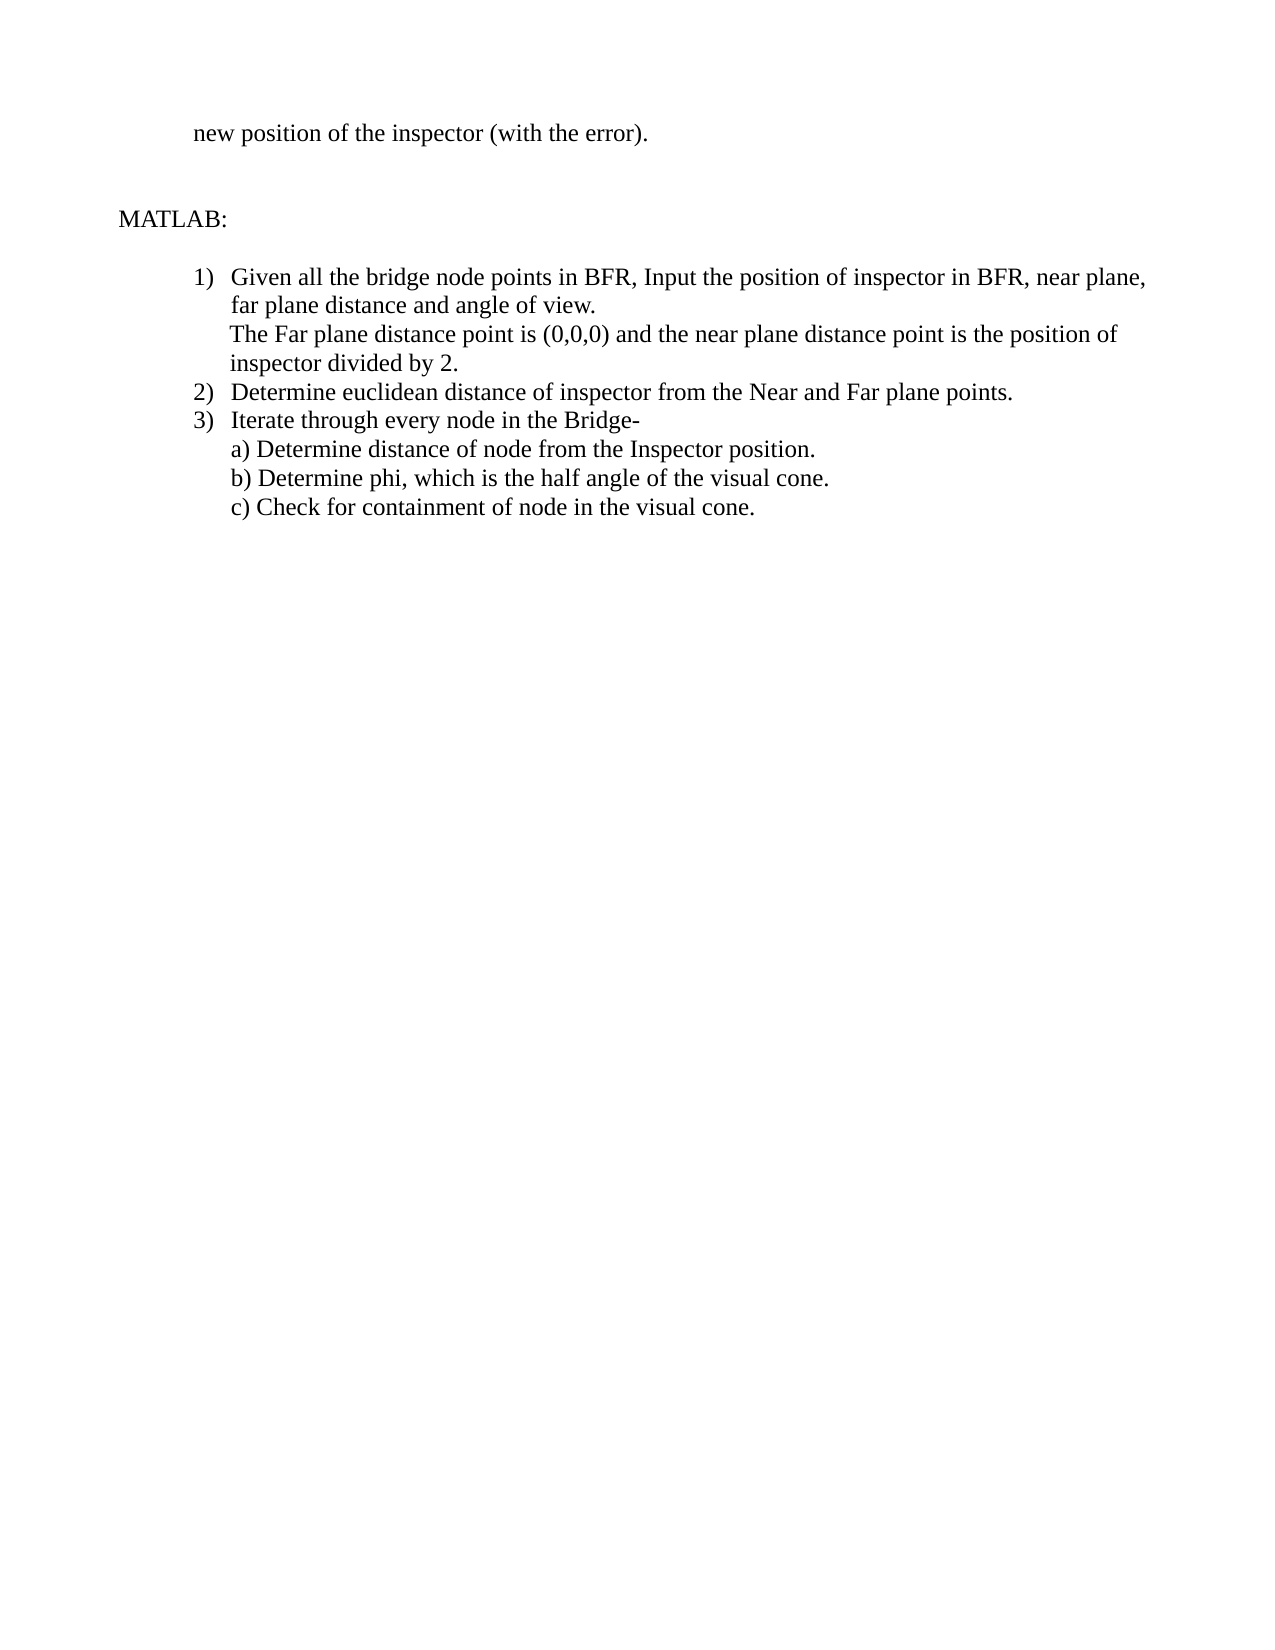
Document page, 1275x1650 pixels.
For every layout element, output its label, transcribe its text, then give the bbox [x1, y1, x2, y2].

list Determine euclidean distance of inspector from the Near and Far plane points. [193, 377, 1157, 406]
text MATLAB: [118, 204, 1157, 233]
list Given all the bridge node points in BFR, Input the position of inspector in BFR, near plane, far plane distance and angle of view. [193, 262, 1157, 319]
text The Far plane distance point is (0,0,0) and the near plane distance point is the position of inspector divided by 2. [118, 319, 1157, 377]
list Iterate through every node in the Bridge- [193, 406, 1157, 434]
list c) Check for containment of node in the visual cone. [193, 492, 1157, 521]
list b) Determine phi, which is the half angle of the visual cone. [193, 463, 1157, 492]
list a) Determine distance of node from the Inspector position. [193, 434, 1157, 463]
list new position of the inspector (with the error). [156, 118, 1157, 147]
